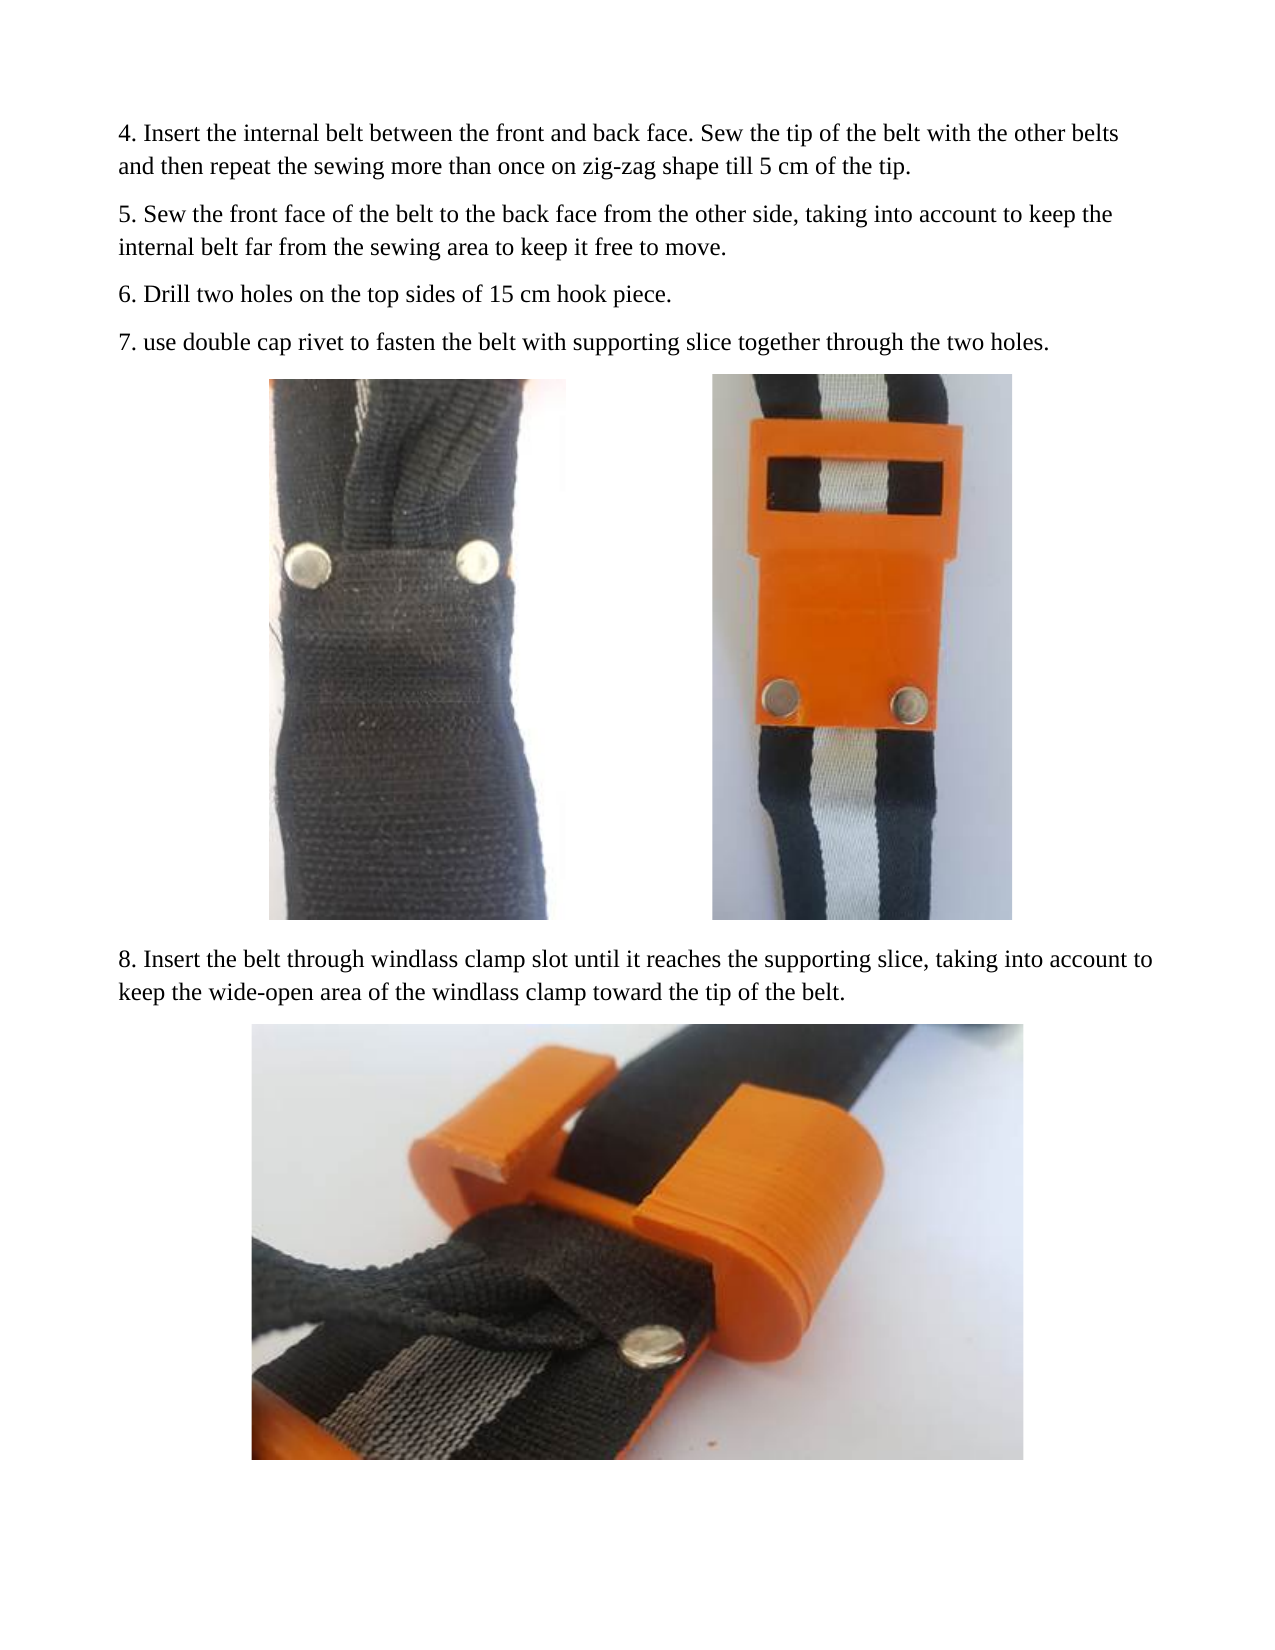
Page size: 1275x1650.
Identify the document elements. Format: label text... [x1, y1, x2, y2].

text 8. Insert the belt through windlass clamp slot until it reaches the supporting slice, taking into account to keep the wide-open area of the windlass clamp toward the tip of the belt. [118, 944, 1157, 1006]
text 4. Insert the internal belt between the front and back face. Sew the tip of the belt with the other belts and then repeat the sewing more than once on zig-zag shape till 5 cm of the tip. [118, 118, 1157, 180]
picture [251, 1024, 1024, 1460]
picture [269, 379, 566, 920]
picture [712, 374, 1013, 920]
text 6. Drill two holes on the top sides of 15 cm hook piece. [118, 279, 1157, 308]
text 7. use double cap rivet to fasten the belt with supporting slice together through the two holes. [118, 327, 1157, 356]
text 5. Sew the front face of the belt to the back face from the other side, taking into account to keep the internal belt far from the sewing area to keep it free to move. [118, 199, 1157, 261]
